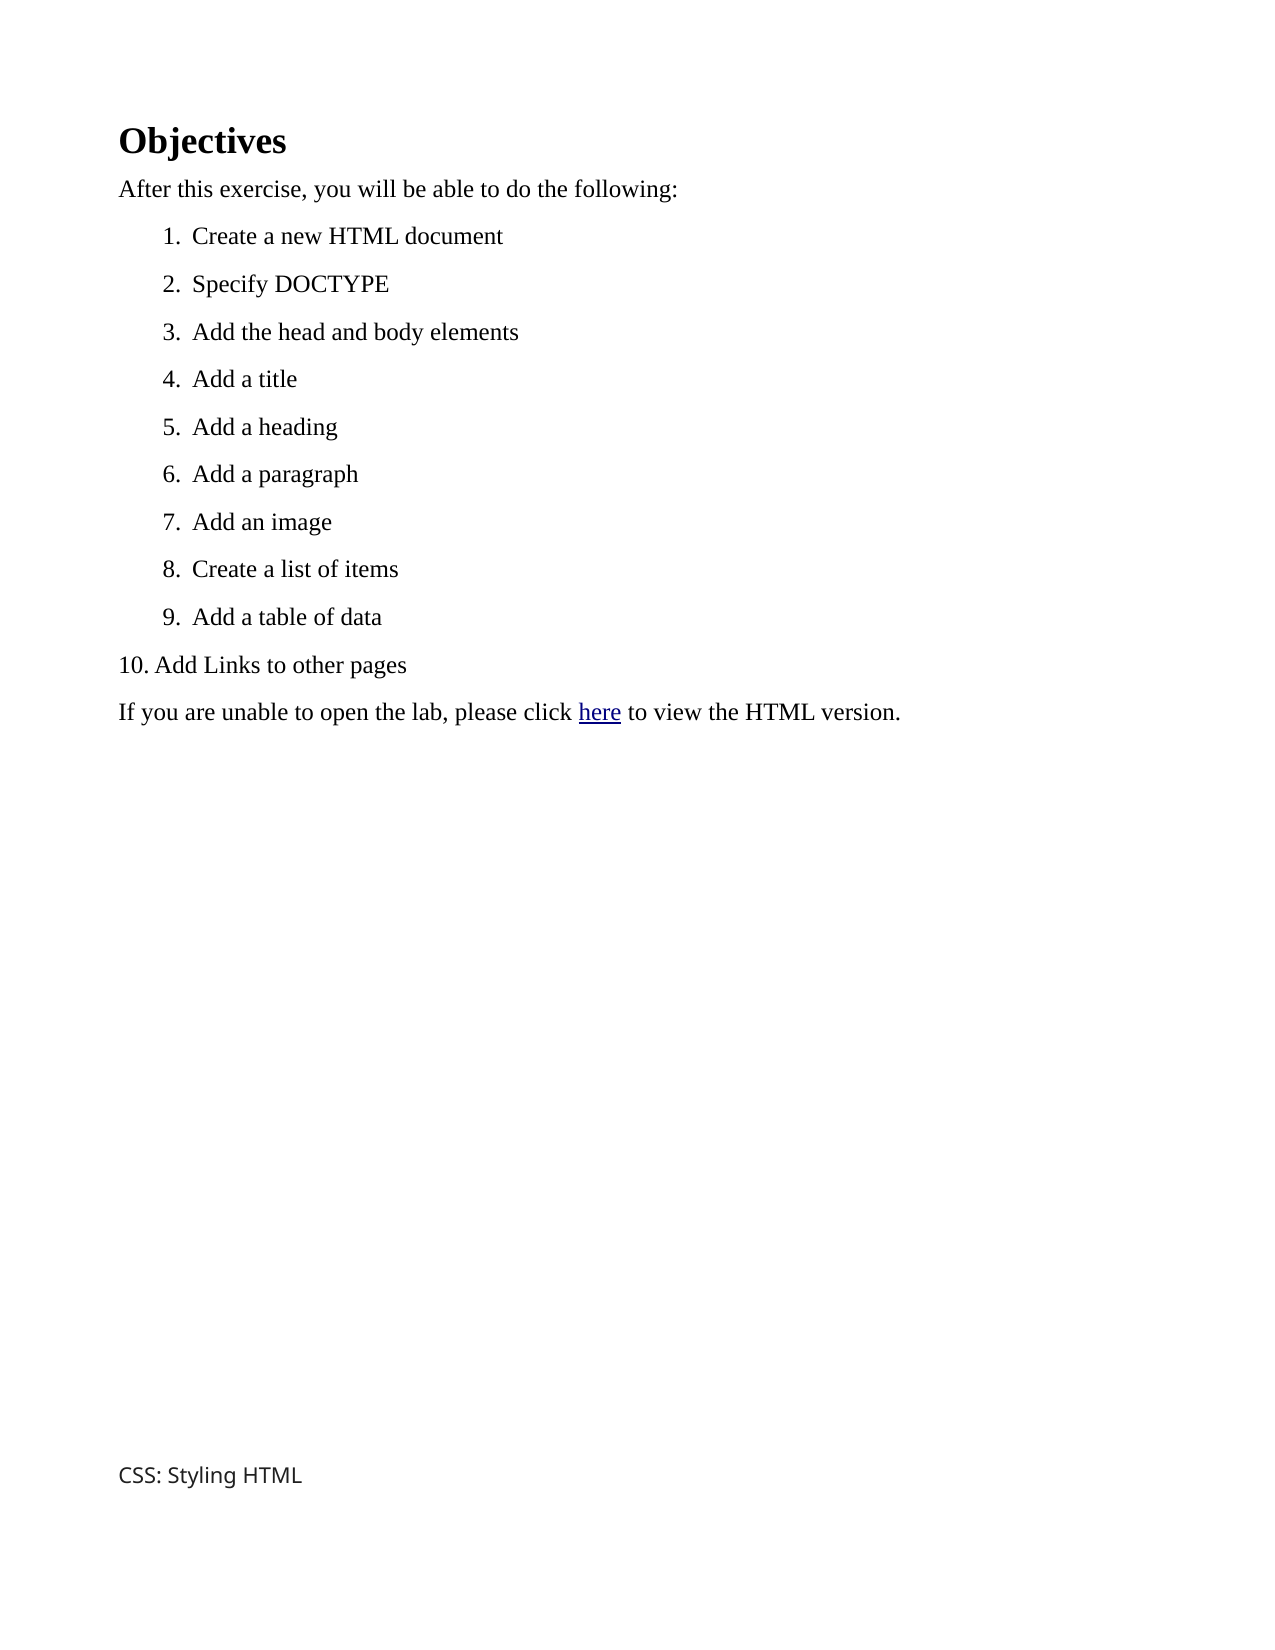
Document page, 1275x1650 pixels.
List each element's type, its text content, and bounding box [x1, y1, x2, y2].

list Add an image [162, 507, 1157, 536]
text CSS: Styling HTML [118, 1460, 1157, 1490]
list Create a new HTML document [162, 221, 1157, 250]
subtitle Objectives [118, 118, 1157, 161]
list Add the head and body elements [162, 317, 1157, 345]
text If you are unable to open the lab, please click here to view the HTML version. [118, 697, 1157, 726]
text After this exercise, you will be able to do the following: [118, 174, 1157, 202]
list Create a list of items [162, 554, 1157, 583]
list Add a heading [162, 412, 1157, 441]
list Add a title [162, 364, 1157, 393]
list Specify DOCTYPE [162, 269, 1157, 298]
text 10. Add Links to other pages [118, 650, 1157, 678]
list Add a paragraph [162, 459, 1157, 488]
list Add a table of data [162, 602, 1157, 631]
